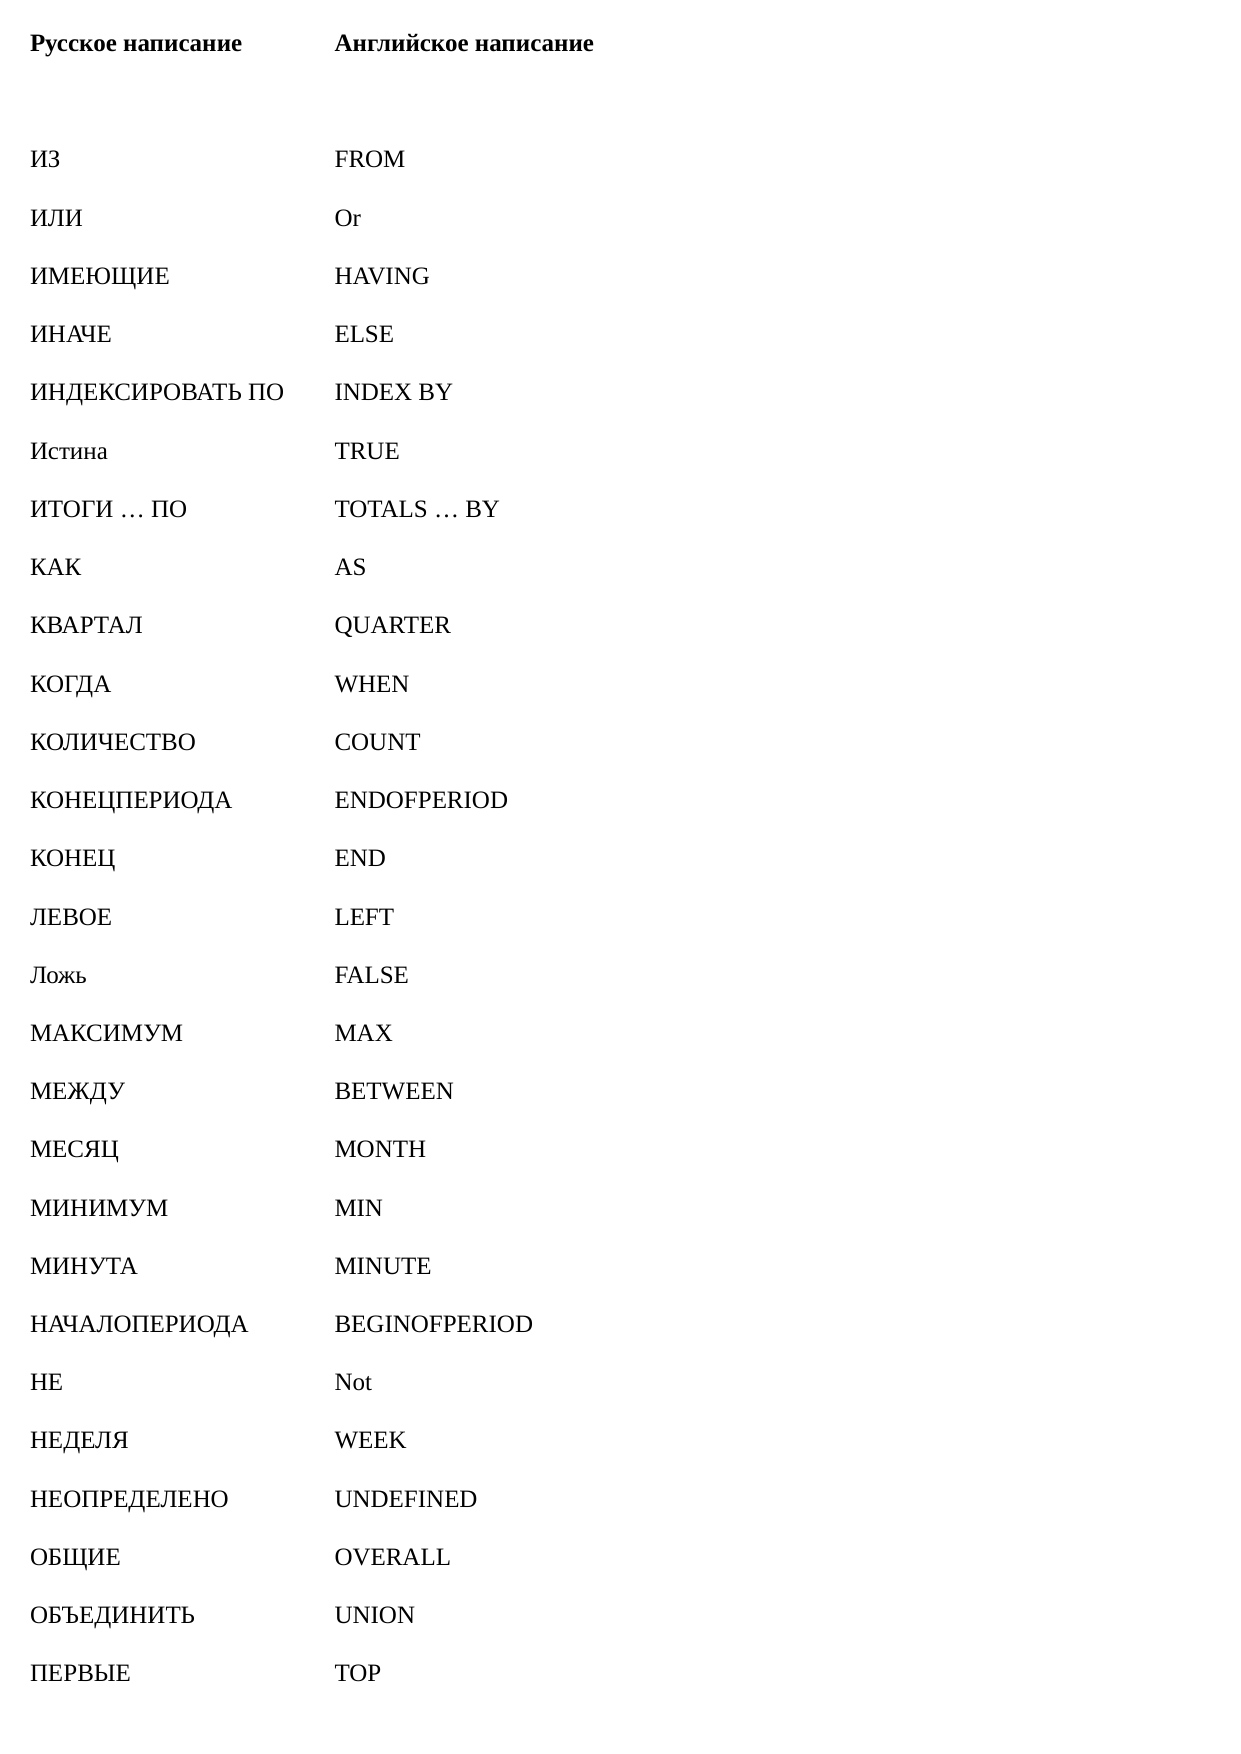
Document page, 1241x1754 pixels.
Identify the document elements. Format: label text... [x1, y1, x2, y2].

table_cell END [334, 843, 595, 902]
table_cell MIN [334, 1193, 595, 1251]
table_cell ИНАЧЕ [30, 319, 334, 377]
table_cell Истина [30, 436, 334, 494]
table_cell МИНИМУМ [30, 1193, 334, 1251]
table_cell ИМЕЮЩИЕ [30, 261, 334, 319]
table_cell UNDEFINED [334, 1484, 595, 1542]
table_cell ENDOFPERIOD [334, 785, 595, 843]
table_cell MAX [334, 1018, 595, 1076]
table_cell OVERALL [334, 1542, 595, 1600]
table_cell WEEK [334, 1426, 595, 1484]
table_cell BEGINOFPERIOD [334, 1309, 595, 1367]
table_cell КОНЕЦ [30, 843, 334, 902]
table_cell COUNT [334, 727, 595, 785]
table_cell TRUE [334, 436, 595, 494]
table_cell FROM [334, 145, 595, 203]
table_cell [30, 86, 334, 144]
table_cell MONTH [334, 1135, 595, 1193]
table_cell МЕЖДУ [30, 1076, 334, 1134]
table_header Русское написание [30, 28, 334, 86]
table_cell Not [334, 1368, 595, 1426]
table_cell КОНЕЦПЕРИОДА [30, 785, 334, 843]
table_cell НЕОПРЕДЕЛЕНО [30, 1484, 334, 1542]
table_cell МИНУТА [30, 1251, 334, 1309]
table_cell МЕСЯЦ [30, 1135, 334, 1193]
table_cell MINUTE [334, 1251, 595, 1309]
table_cell МАКСИМУМ [30, 1018, 334, 1076]
table_cell FALSE [334, 960, 595, 1018]
table_cell НЕ [30, 1368, 334, 1426]
table_cell ELSE [334, 319, 595, 377]
table_cell ИНДЕКСИРОВАТЬ ПО [30, 378, 334, 436]
table_cell AS [334, 552, 595, 610]
table_cell TOTALS … BY [334, 494, 595, 552]
table_cell WHEN [334, 669, 595, 727]
table_cell HAVING [334, 261, 595, 319]
table_cell Ложь [30, 960, 334, 1018]
table_cell ИЛИ [30, 203, 334, 261]
table_cell НАЧАЛОПЕРИОДА [30, 1309, 334, 1367]
table_cell INDEX BY [334, 378, 595, 436]
table_cell КАК [30, 552, 334, 610]
table_cell КВАРТАЛ [30, 610, 334, 669]
table_cell КОГДА [30, 669, 334, 727]
table_cell ОБЪЕДИНИТЬ [30, 1600, 334, 1658]
table_cell LEFT [334, 902, 595, 960]
table_cell Or [334, 203, 595, 261]
table_cell ЛЕВОЕ [30, 902, 334, 960]
table_cell НЕДЕЛЯ [30, 1426, 334, 1484]
table_cell ПЕРВЫЕ [30, 1659, 334, 1717]
table_cell ИТОГИ … ПО [30, 494, 334, 552]
table_cell QUARTER [334, 610, 595, 669]
table_cell ИЗ [30, 145, 334, 203]
table_cell ОБЩИЕ [30, 1542, 334, 1600]
table_cell UNION [334, 1600, 595, 1658]
table_header Английское написание [334, 28, 595, 86]
table_cell BETWEEN [334, 1076, 595, 1134]
table_cell [334, 86, 595, 144]
table_cell КОЛИЧЕСТВО [30, 727, 334, 785]
table_cell TOP [334, 1659, 595, 1717]
